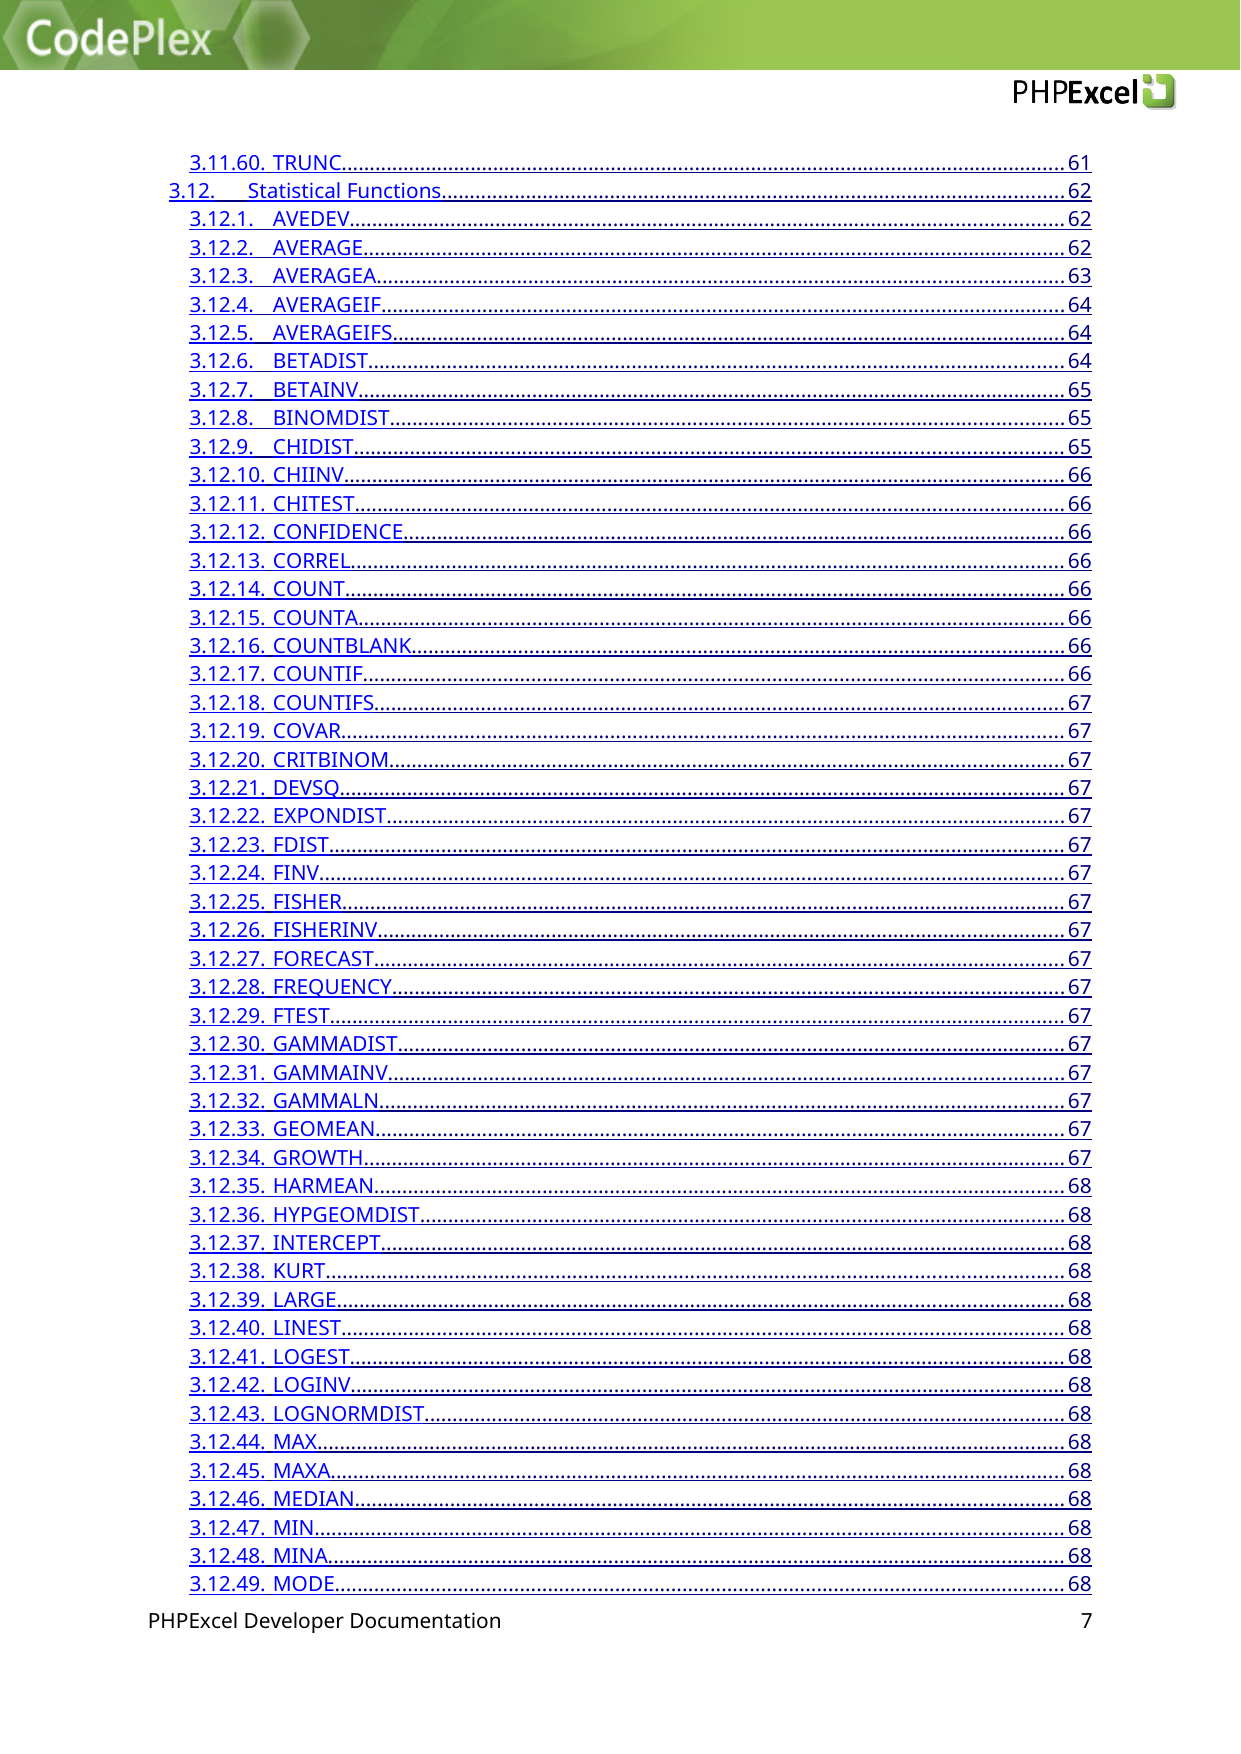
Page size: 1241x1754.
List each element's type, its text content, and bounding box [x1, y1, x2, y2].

text 3.12.17. COUNTIF 66 [189, 659, 1093, 688]
text 3.11.60. TRUNC 61 [189, 148, 1093, 176]
text 3.12.42. LOGINV 68 [189, 1370, 1093, 1399]
text 3.12.14. COUNT 66 [189, 574, 1093, 603]
text 3.12.44. MAX 68 [189, 1427, 1093, 1456]
text 3.12.5. AVERAGEIFS 64 [189, 318, 1093, 347]
text 3.12.24. FINV 67 [189, 858, 1093, 887]
text 3.12.47. MIN 68 [189, 1513, 1093, 1541]
text 3.12.18. COUNTIFS 67 [189, 688, 1093, 716]
text 3.12.6. BETADIST 64 [189, 347, 1093, 375]
text 3.12.25. FISHER 67 [189, 887, 1093, 915]
text 3.12.7. BETAINV 65 [189, 375, 1093, 403]
text 3.12.34. GROWTH 67 [189, 1143, 1093, 1171]
text 3.12.9. CHIDIST 65 [189, 432, 1093, 460]
text 3.12.45. MAXA 68 [189, 1456, 1093, 1484]
text 3.12.30. GAMMADIST 67 [189, 1029, 1093, 1058]
text 3.12.27. FORECAST 67 [189, 944, 1093, 972]
text 3.12.35. HARMEAN 68 [189, 1171, 1093, 1200]
text 3.12.48. MINA 68 [189, 1541, 1093, 1569]
text 3.12.29. FTEST 67 [189, 1001, 1093, 1029]
text 3.12.37. INTERCEPT 68 [189, 1228, 1093, 1257]
text 3.12.13. CORREL 66 [189, 546, 1093, 574]
text 3.12.26. FISHERINV 67 [189, 915, 1093, 944]
text 3.12. Statistical Functions 62 [168, 176, 1093, 204]
text 3.12.46. MEDIAN 68 [189, 1484, 1093, 1513]
text 3.12.38. KURT 68 [189, 1257, 1093, 1285]
text 3.12.41. LOGEST 68 [189, 1342, 1093, 1370]
text 3.12.2. AVERAGE 62 [189, 233, 1093, 261]
text 3.12.49. MODE 68 [189, 1569, 1093, 1598]
text 3.12.10. CHIINV 66 [189, 460, 1093, 489]
text 3.12.8. BINOMDIST 65 [189, 403, 1093, 432]
text 3.12.36. HYPGEOMDIST 68 [189, 1200, 1093, 1228]
text 3.12.39. LARGE 68 [189, 1285, 1093, 1313]
text 3.12.28. FREQUENCY 67 [189, 972, 1093, 1001]
text 3.12.32. GAMMALN 67 [189, 1086, 1093, 1114]
text 3.12.15. COUNTA 66 [189, 603, 1093, 631]
text 3.12.16. COUNTBLANK 66 [189, 631, 1093, 659]
text 3.12.33. GEOMEAN 67 [189, 1114, 1093, 1143]
text 3.12.40. LINEST 68 [189, 1313, 1093, 1342]
text 3.12.3. AVERAGEA 63 [189, 261, 1093, 290]
text 3.12.1. AVEDEV 62 [189, 204, 1093, 233]
text 3.12.22. EXPONDIST 67 [189, 802, 1093, 830]
text 3.12.21. DEVSQ 67 [189, 773, 1093, 802]
text 3.12.12. CONFIDENCE 66 [189, 517, 1093, 546]
text 3.12.23. FDIST 67 [189, 830, 1093, 858]
text 3.12.20. CRITBINOM 67 [189, 745, 1093, 773]
text 3.12.11. CHITEST 66 [189, 489, 1093, 517]
text 3.12.19. COVAR 67 [189, 716, 1093, 745]
text 3.12.4. AVERAGEIF 64 [189, 290, 1093, 318]
text 3.12.31. GAMMAINV 67 [189, 1058, 1093, 1086]
text 3.12.43. LOGNORMDIST 68 [189, 1399, 1093, 1427]
